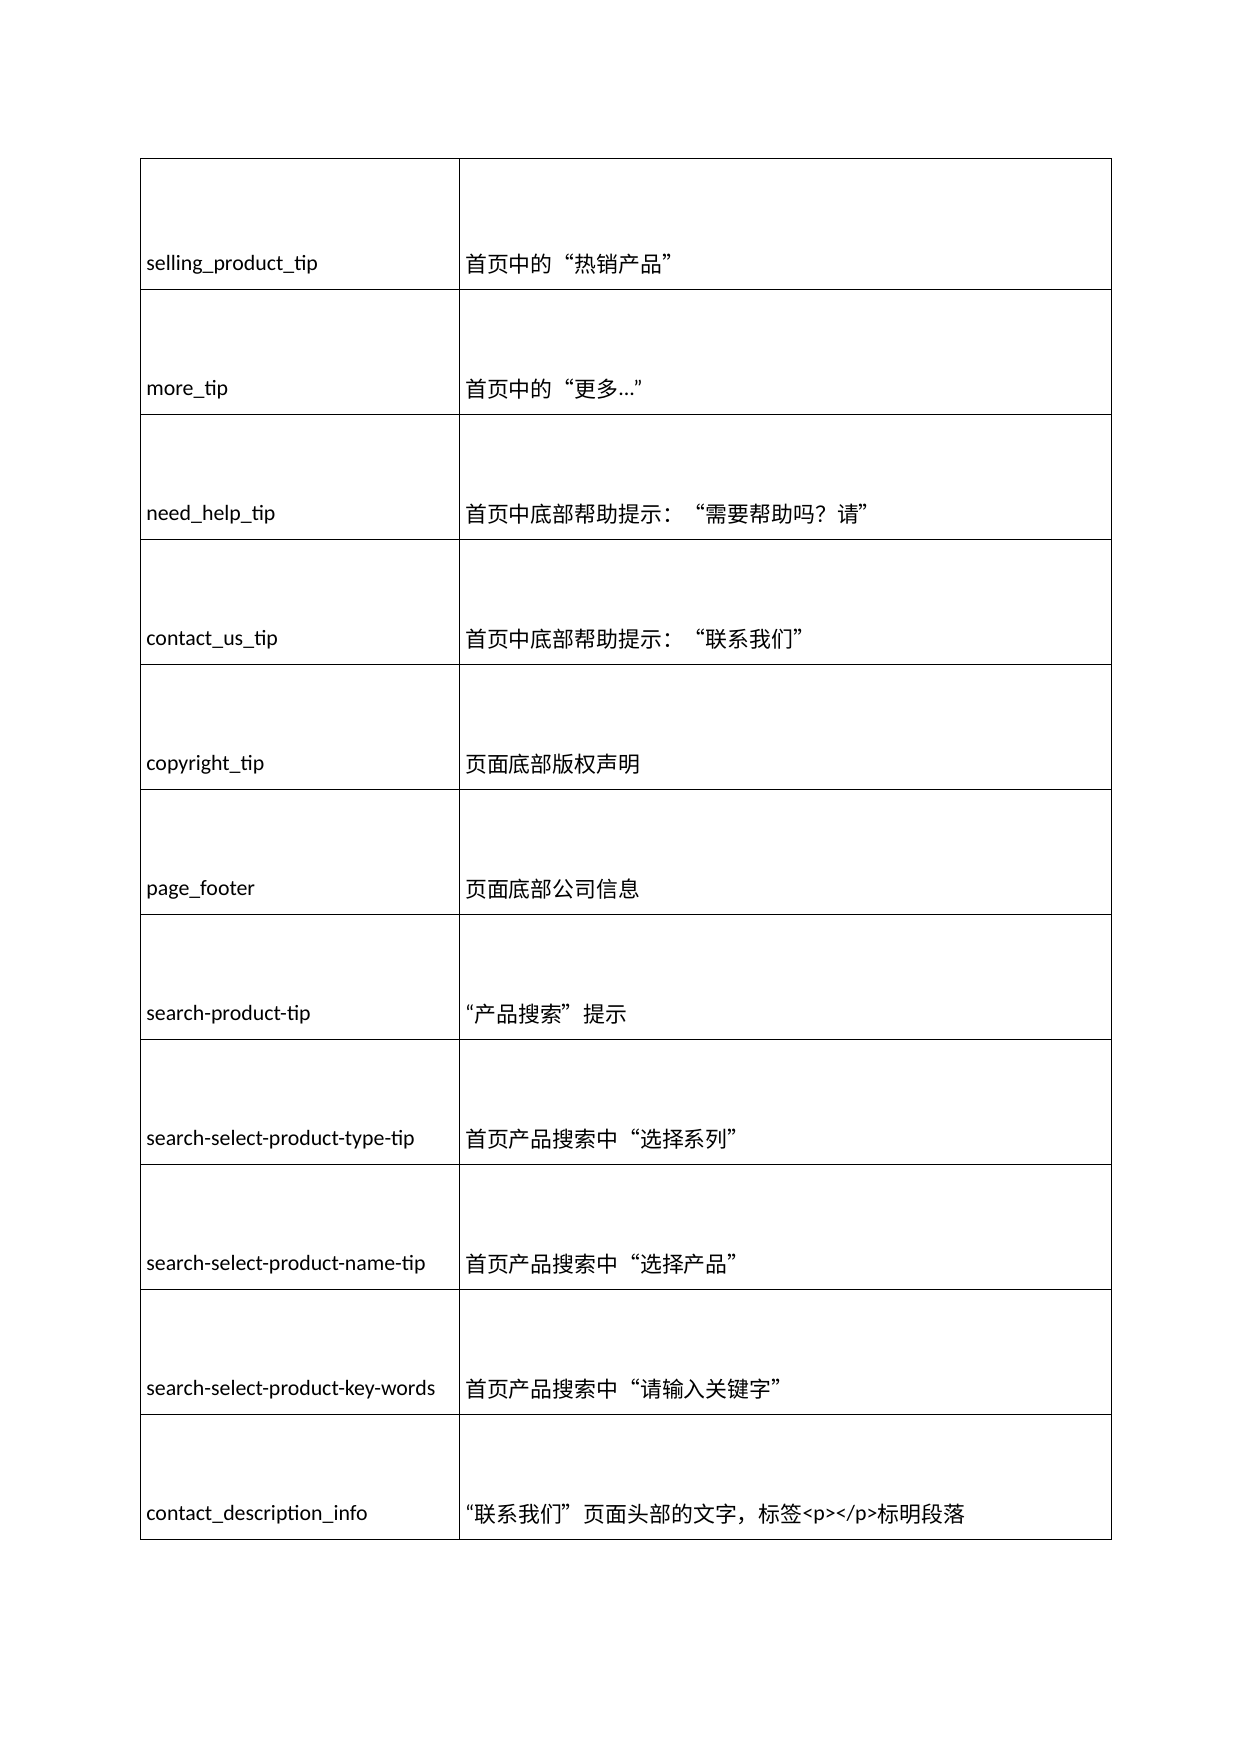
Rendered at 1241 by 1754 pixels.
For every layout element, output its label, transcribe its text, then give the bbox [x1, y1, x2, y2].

table_cell 首页中底部帮助提示：“联系我们” [460, 540, 1111, 664]
table_cell search-product-tip [141, 915, 459, 1039]
table_cell 首页中的“更多...” [460, 290, 1111, 414]
table_cell copyright_tip [141, 665, 459, 789]
table_cell contact_us_tip [141, 540, 459, 664]
table_cell search-select-product-key-words [141, 1290, 459, 1414]
table_cell “联系我们”页面头部的文字，标签<p></p>标明段落 [460, 1415, 1111, 1539]
table_cell 页面底部公司信息 [460, 790, 1111, 914]
table_cell 首页产品搜索中“请输入关键字” [460, 1290, 1111, 1414]
table_cell need_help_tip [141, 415, 459, 539]
table_cell 首页中的“热销产品” [460, 159, 1111, 289]
table_cell more_tip [141, 290, 459, 414]
table_cell 页面底部版权声明 [460, 665, 1111, 789]
table_cell contact_description_info [141, 1415, 459, 1539]
table_cell 首页产品搜索中“选择系列” [460, 1040, 1111, 1164]
table_cell 首页产品搜索中“选择产品” [460, 1165, 1111, 1289]
table_cell 首页中底部帮助提示：“需要帮助吗？请” [460, 415, 1111, 539]
table_cell page_footer [141, 790, 459, 914]
table_cell search-select-product-type-tip [141, 1040, 459, 1164]
table_cell selling_product_tip [141, 159, 459, 289]
table_cell “产品搜索”提示 [460, 915, 1111, 1039]
table_cell search-select-product-name-tip [141, 1165, 459, 1289]
